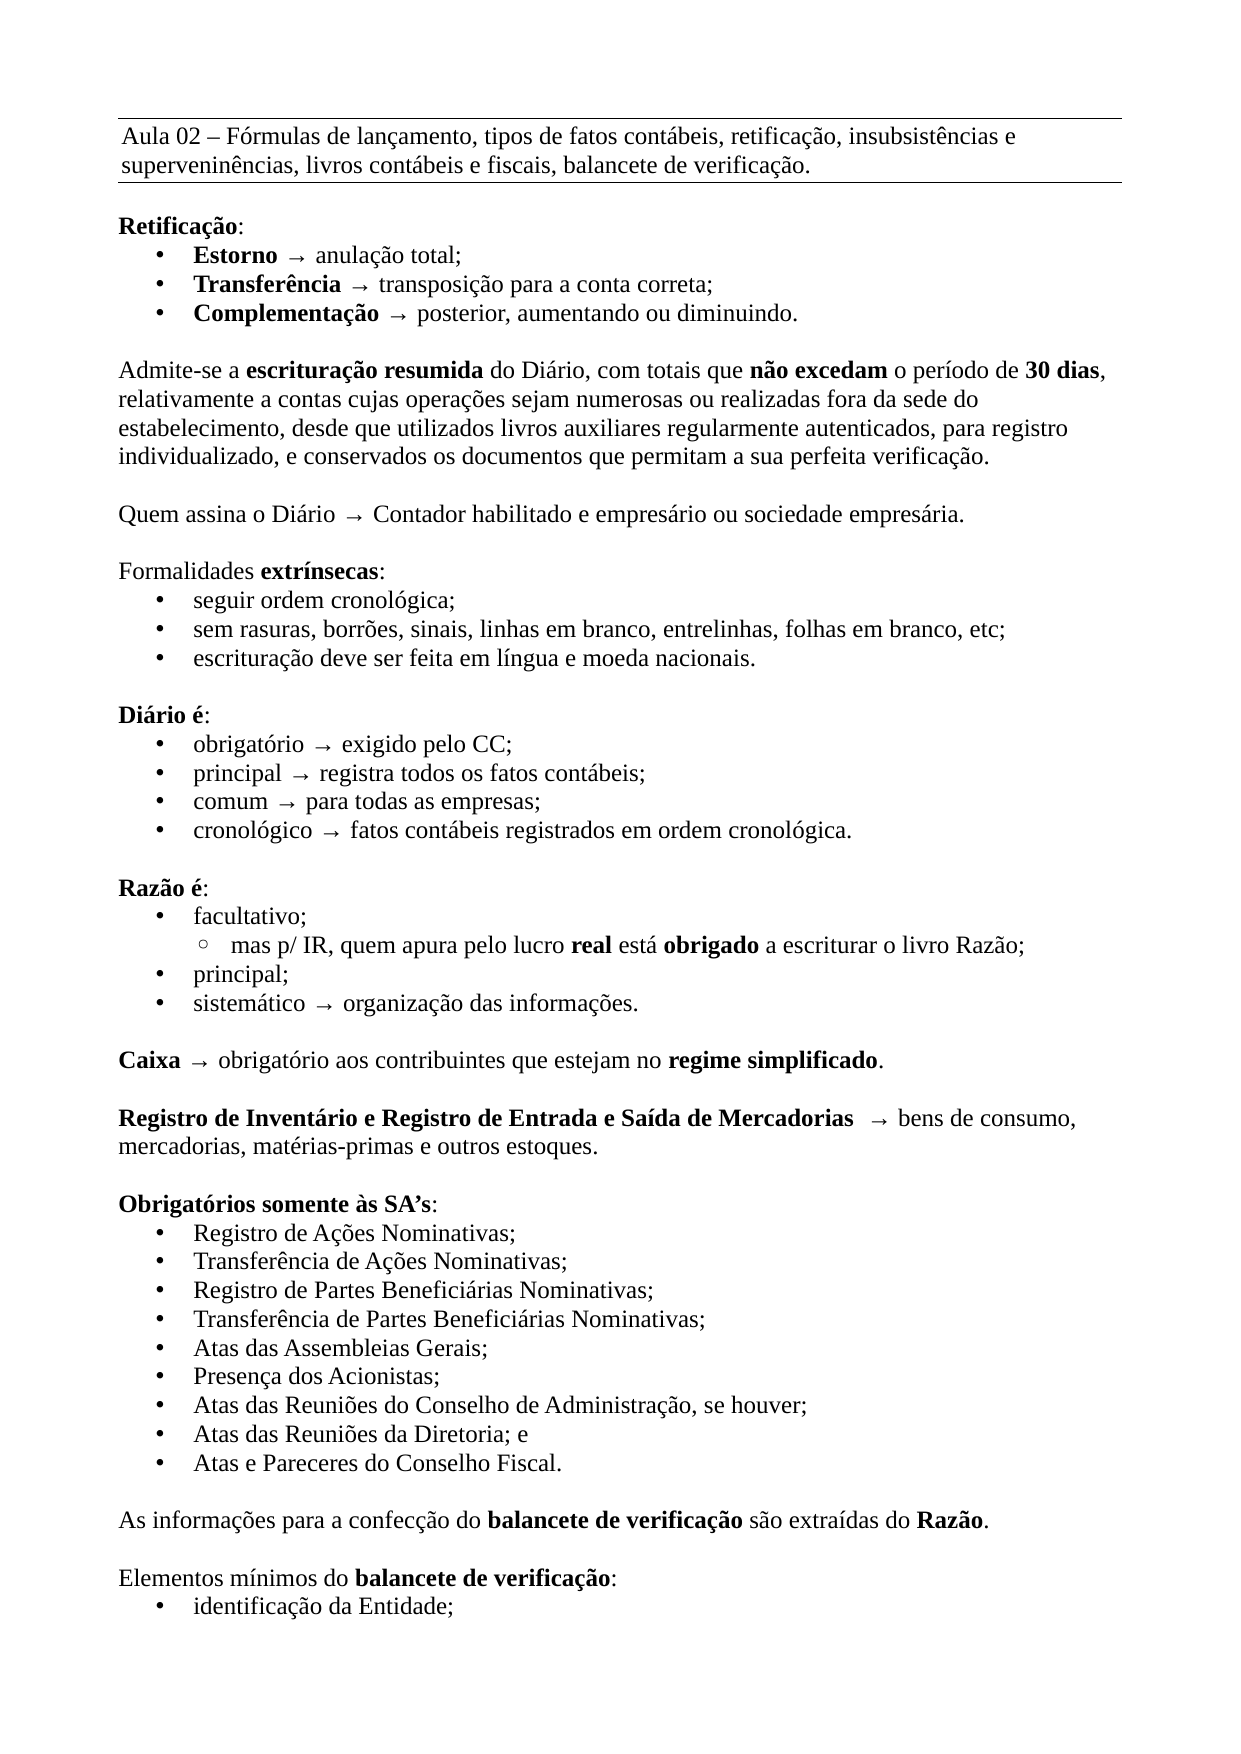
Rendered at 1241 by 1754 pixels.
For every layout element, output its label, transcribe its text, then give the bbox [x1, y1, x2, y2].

text Elementos mínimos do balancete de verificação: [118, 1563, 1122, 1591]
list Presença dos Acionistas; [156, 1361, 1122, 1390]
list cronológico → fatos contábeis registrados em ordem cronológica. [156, 815, 1122, 844]
list Estorno → anulação total; [156, 240, 1122, 269]
list Atas e Pareceres do Conselho Fiscal. [156, 1448, 1122, 1476]
text Caixa → obrigatório aos contribuintes que estejam no regime simplificado. [118, 1045, 1122, 1074]
text Admite-se a escrituração resumida do Diário, com totais que não excedam o período de 30 dias, relativamente a contas cujas operações sejam numerosas ou realizadas fora da sede do estabelecimento, desde que utilizados livros auxiliares regularmente autenticados, para registro individualizado, e conservados os documentos que permitam a sua perfeita verificação. [118, 355, 1122, 470]
list principal → registra todos os fatos contábeis; [156, 758, 1122, 786]
list Complementação → posterior, aumentando ou diminuindo. [156, 298, 1122, 326]
list comum → para todas as empresas; [156, 786, 1122, 815]
list Atas das Assembleias Gerais; [156, 1333, 1122, 1361]
list principal; [156, 959, 1122, 988]
list Atas das Reuniões da Diretoria; e [156, 1419, 1122, 1448]
text Diário é: [118, 700, 1122, 729]
list Transferência → transposição para a conta correta; [156, 269, 1122, 298]
list sistemático → organização das informações. [156, 988, 1122, 1016]
list identificação da Entidade; [156, 1591, 1122, 1620]
list obrigatório → exigido pelo CC; [156, 729, 1122, 758]
list Transferência de Ações Nominativas; [156, 1246, 1122, 1275]
text Registro de Inventário e Registro de Entrada e Saída de Mercadorias → bens de consumo, mercadorias, matérias-primas e outros estoques. [118, 1103, 1122, 1160]
text Formalidades extrínsecas: [118, 556, 1122, 585]
list Transferência de Partes Beneficiárias Nominativas; [156, 1304, 1122, 1333]
text Razão é: [118, 873, 1122, 901]
text Obrigatórios somente às SA’s: [118, 1189, 1122, 1218]
list escrituração deve ser feita em língua e moeda nacionais. [156, 643, 1122, 671]
list seguir ordem cronológica; [156, 585, 1122, 614]
text Retificação: [118, 211, 1122, 240]
list Atas das Reuniões do Conselho de Administração, se houver; [156, 1390, 1122, 1419]
list sem rasuras, borrões, sinais, linhas em branco, entrelinhas, folhas em branco, etc; [156, 614, 1122, 643]
text As informações para a confecção do balancete de verificação são extraídas do Razão. [118, 1505, 1122, 1534]
list facultativo; [156, 901, 1122, 930]
list Registro de Ações Nominativas; [156, 1218, 1122, 1246]
text Quem assina o Diário → Contador habilitado e empresário ou sociedade empresária. [118, 499, 1122, 528]
list Registro de Partes Beneficiárias Nominativas; [156, 1275, 1122, 1304]
list mas p/ IR, quem apura pelo lucro real está obrigado a escriturar o livro Razão; [193, 930, 1122, 959]
